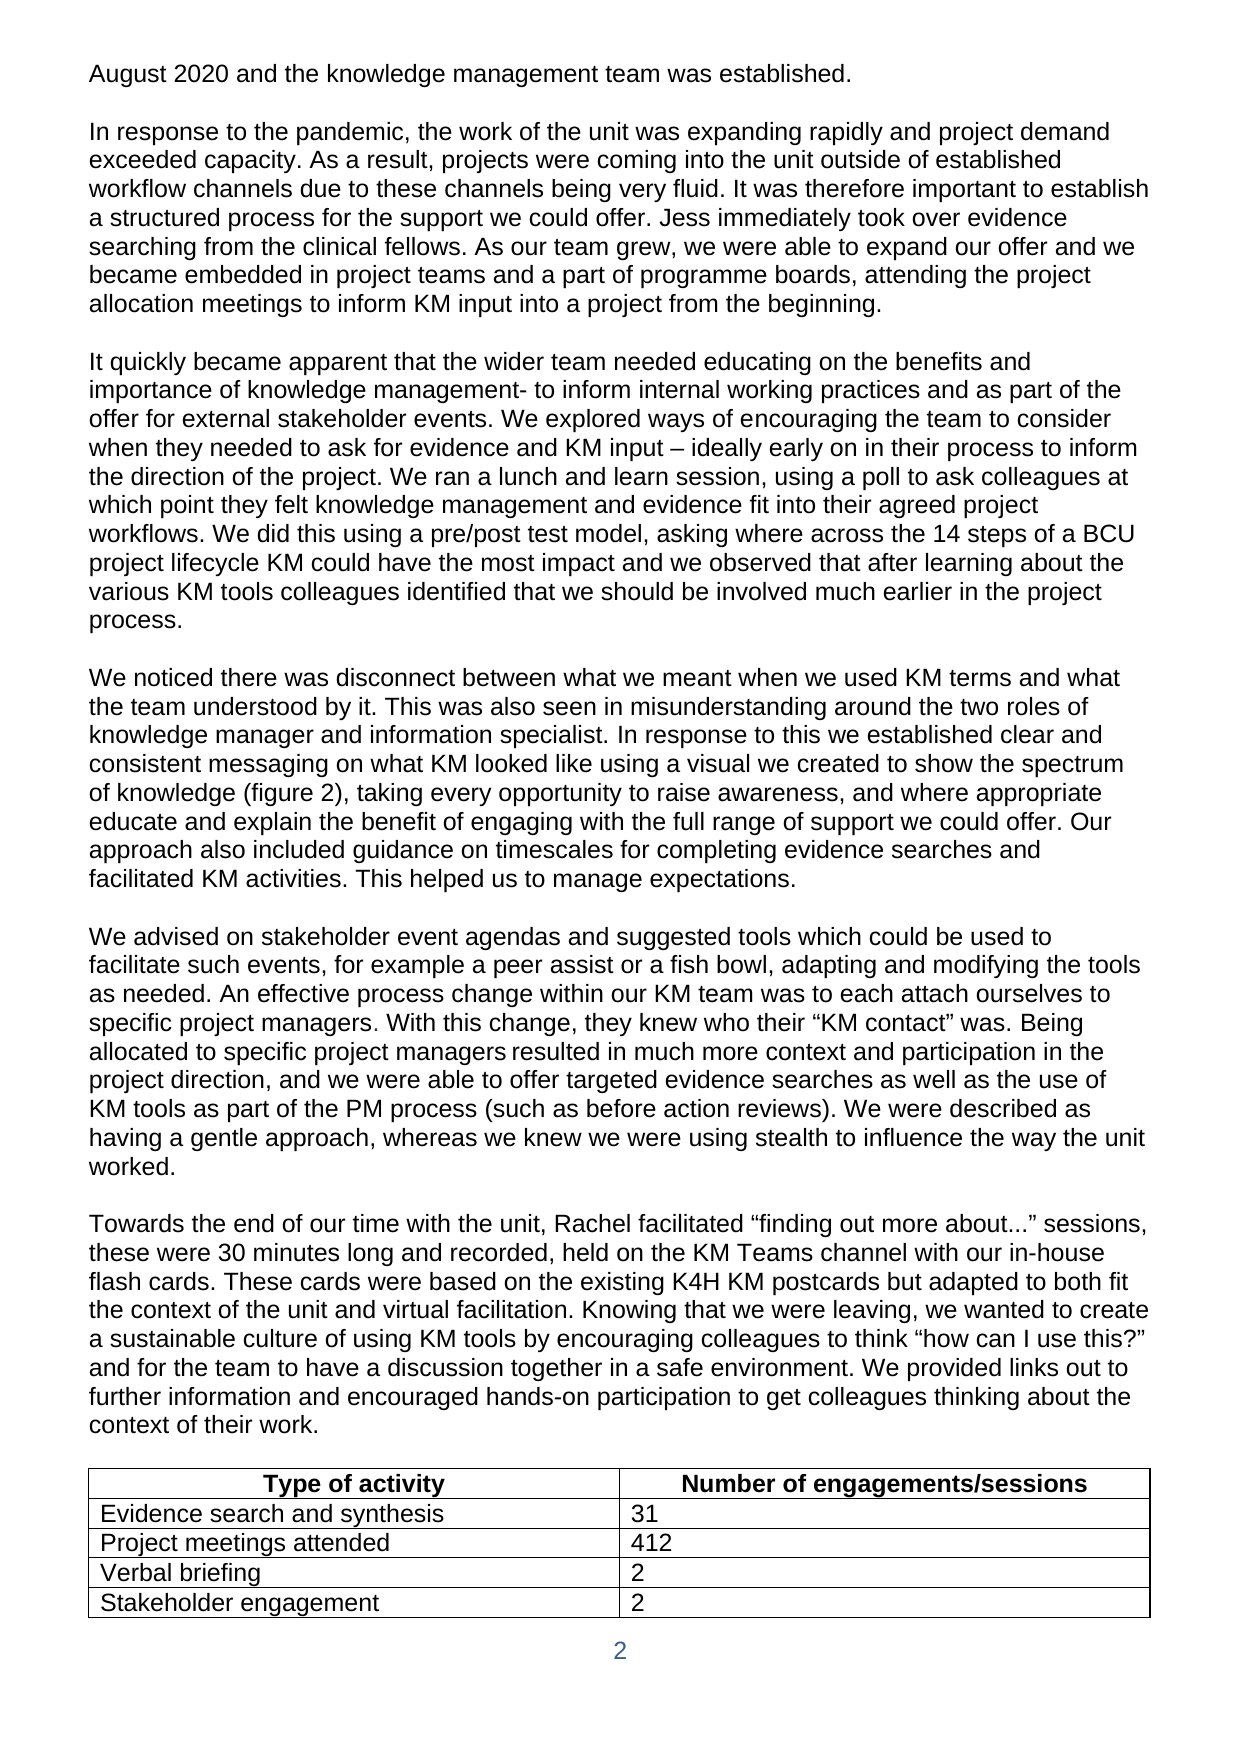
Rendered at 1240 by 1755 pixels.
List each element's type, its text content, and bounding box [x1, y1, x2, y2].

text We advised on stakeholder event agendas and suggested tools which could be used to facilitate such events, for example a peer assist or a fish bowl, adapting and modifying the tools as needed. An effective process change within our KM team was to each attach ourselves to specific project managers. With this change, they knew who their “KM contact” was. Being allocated to specific project managers resulted in much more context and participation in the project direction, and we were able to offer targeted evidence searches as well as the use of KM tools as part of the PM process (such as before action reviews). We were described as having a gentle approach, whereas we knew we were using stealth to influence the way the unit worked. [89, 922, 1151, 1180]
table_cell 412 [620, 1529, 1149, 1557]
table_header Type of activity [89, 1469, 619, 1498]
table_cell 2 [620, 1558, 1149, 1587]
text Towards the end of our time with the unit, Rachel facilitated “finding out more about...” sessions, these were 30 minutes long and recorded, held on the KM Teams channel with our in-house flash cards. These cards were based on the existing K4H KM postcards but adapted to both fit the context of the unit and virtual facilitation. Knowing that we were leaving, we wanted to create a sustainable culture of using KM tools by encouraging colleagues to think “how can I use this?” and for the team to have a discussion together in a safe environment. We provided links out to further information and encouraged hands-on participation to get colleagues thinking about the context of their work. [89, 1209, 1151, 1439]
table_cell Stakeholder engagement [89, 1588, 619, 1617]
table_cell Evidence search and synthesis [89, 1499, 619, 1527]
table_cell 2 [620, 1588, 1149, 1617]
text August 2020 and the knowledge management team was established. In response to the pandemic, the work of the unit was expanding rapidly and project demand exceeded capacity. As a result, projects were coming into the unit outside of established workflow channels due to these channels being very fluid. It was therefore important to establish a structured process for the support we could offer. Jess immediately took over evidence searching from the clinical fellows. As our team grew, we were able to expand our offer and we became embedded in project teams and a part of programme boards, attending the project allocation meetings to inform KM input into a project from the beginning. [89, 59, 1151, 318]
table_cell Verbal briefing [89, 1558, 619, 1587]
table_header Number of engagements/sessions [620, 1469, 1149, 1498]
table_cell 31 [620, 1499, 1149, 1527]
text It quickly became apparent that the wider team needed educating on the benefits and importance of knowledge management- to inform internal working practices and as part of the offer for external stakeholder events. We explored ways of encouraging the team to consider when they needed to ask for evidence and KM input – ideally early on in their process to inform the direction of the project. We ran a lunch and learn session, using a poll to ask colleagues at which point they felt knowledge management and evidence fit into their agreed project workflows. We did this using a pre/post test model, asking where across the 14 steps of a BCU project lifecycle KM could have the most impact and we observed that after learning about the various KM tools colleagues identified that we should be involved much earlier in the project process. [89, 347, 1151, 634]
text We noticed there was disconnect between what we meant when we used KM terms and what the team understood by it. This was also seen in misunderstanding around the two roles of knowledge manager and information specialist. In response to this we established clear and consistent messaging on what KM looked like using a visual we created to show the spectrum of knowledge (figure 2), taking every opportunity to raise awareness, and where appropriate educate and explain the benefit of engaging with the full range of support we could offer. Our approach also included guidance on timescales for completing evidence searches and facilitated KM activities. This helped us to manage expectations. [89, 663, 1151, 893]
table_cell Project meetings attended [89, 1529, 619, 1557]
